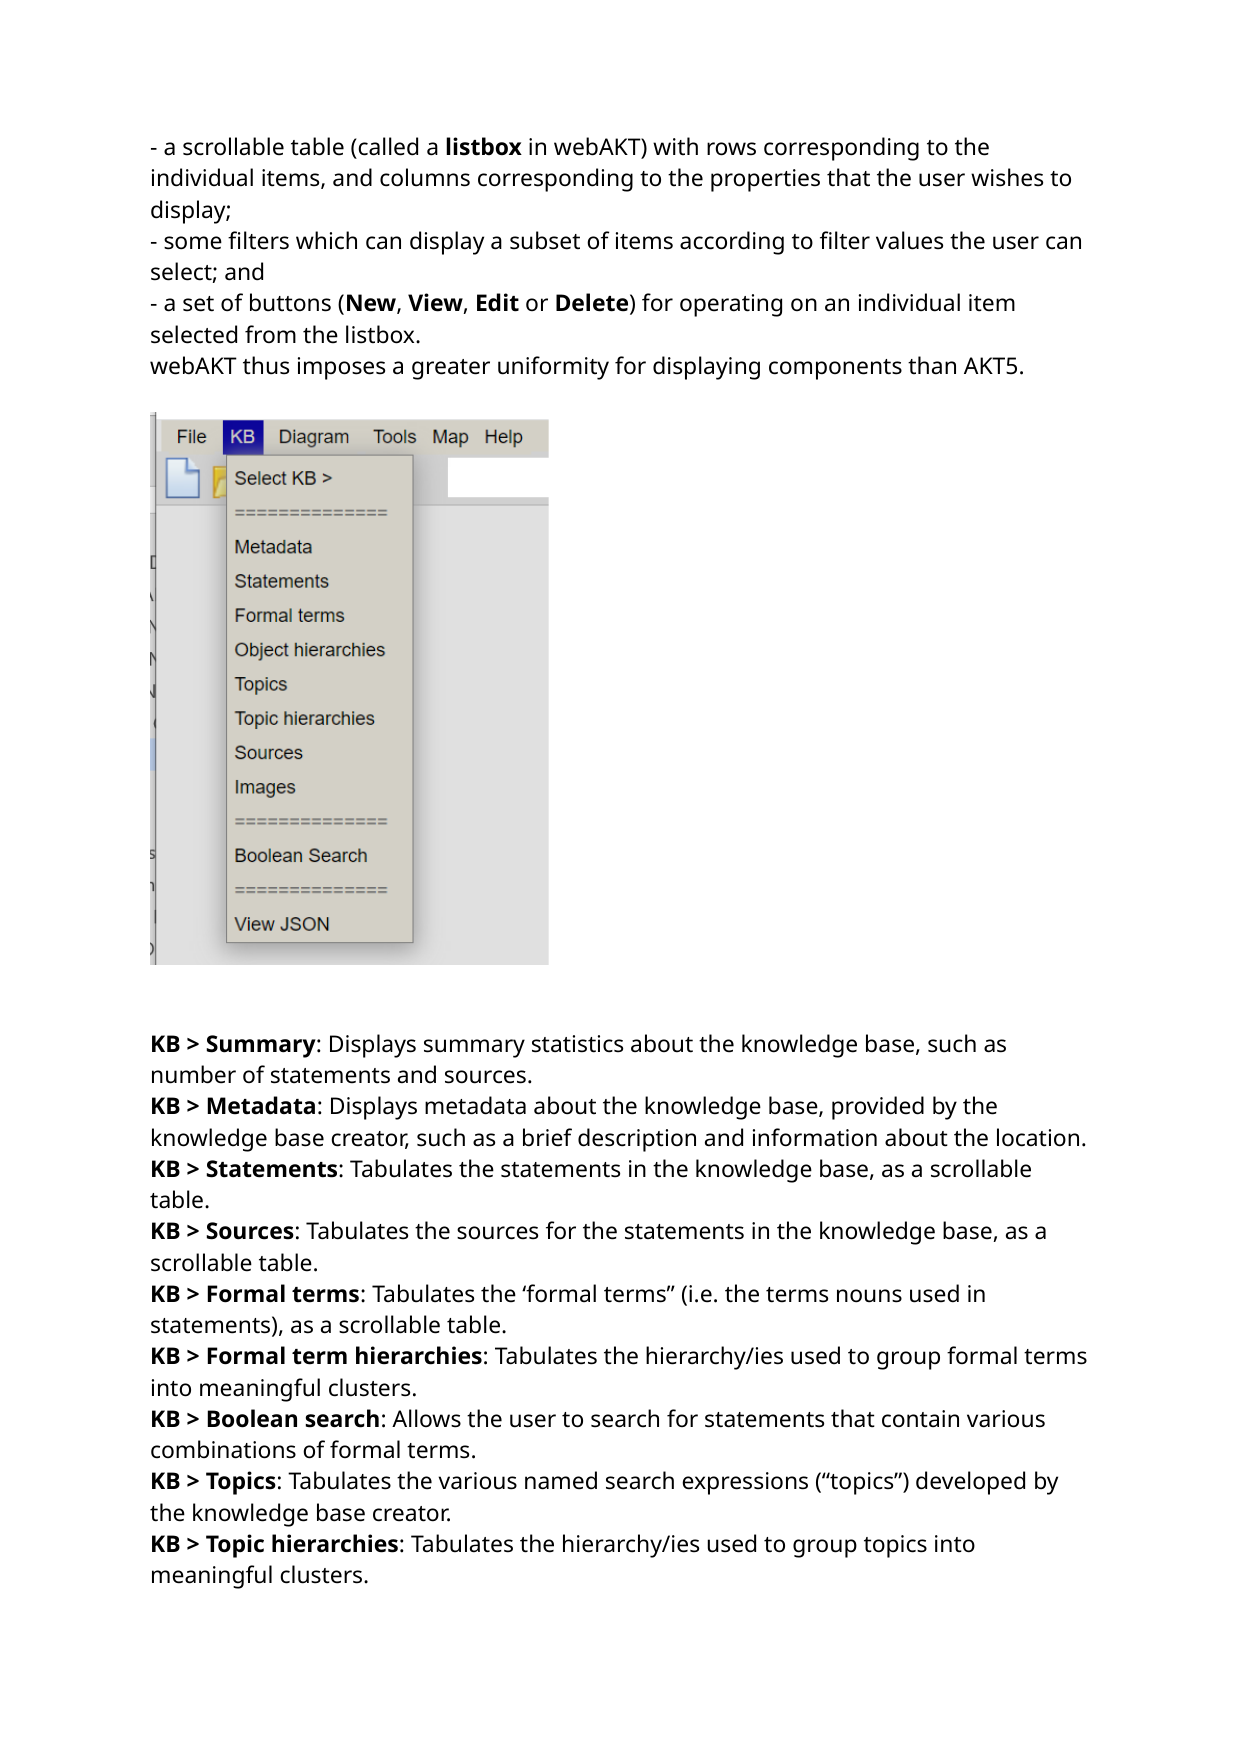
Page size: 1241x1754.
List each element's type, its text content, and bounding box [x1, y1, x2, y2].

text KB > Topic hierarchies: Tabulates the hierarchy/ies used to group topics into meaningful clusters. [150, 1528, 1090, 1590]
text KB > Formal term hierarchies: Tabulates the hierarchy/ies used to group formal terms into meaningful clusters. [150, 1340, 1090, 1403]
picture [150, 412, 549, 965]
text KB > Summary: Displays summary statistics about the knowledge base, such as number of statements and sources. [150, 1028, 1090, 1090]
text KB > Formal terms: Tabulates the ‘formal terms” (i.e. the terms nouns used in statements), as a scrollable table. [150, 1278, 1090, 1340]
text webAKT thus imposes a greater uniformity for displaying components than AKT5. [150, 350, 1090, 381]
text - some filters which can display a subset of items according to filter values the user can select; and [150, 225, 1090, 287]
text KB > Boolean search: Allows the user to search for statements that contain various combinations of formal terms. [150, 1403, 1090, 1465]
text - a scrollable table (called a listbox in webAKT) with rows corresponding to the individual items, and columns corresponding to the properties that the user wishes to display; [150, 131, 1090, 225]
text KB > Statements: Tabulates the statements in the knowledge base, as a scrollable table. [150, 1153, 1090, 1215]
text KB > Topics: Tabulates the various named search expressions (“topics”) developed by the knowledge base creator. [150, 1465, 1090, 1528]
text KB > Metadata: Displays metadata about the knowledge base, provided by the knowledge base creator, such as a brief description and information about the location. [150, 1090, 1090, 1153]
text - a set of buttons (New, View, Edit or Delete) for operating on an individual item selected from the listbox. [150, 287, 1090, 350]
text KB > Sources: Tabulates the sources for the statements in the knowledge base, as a scrollable table. [150, 1215, 1090, 1278]
